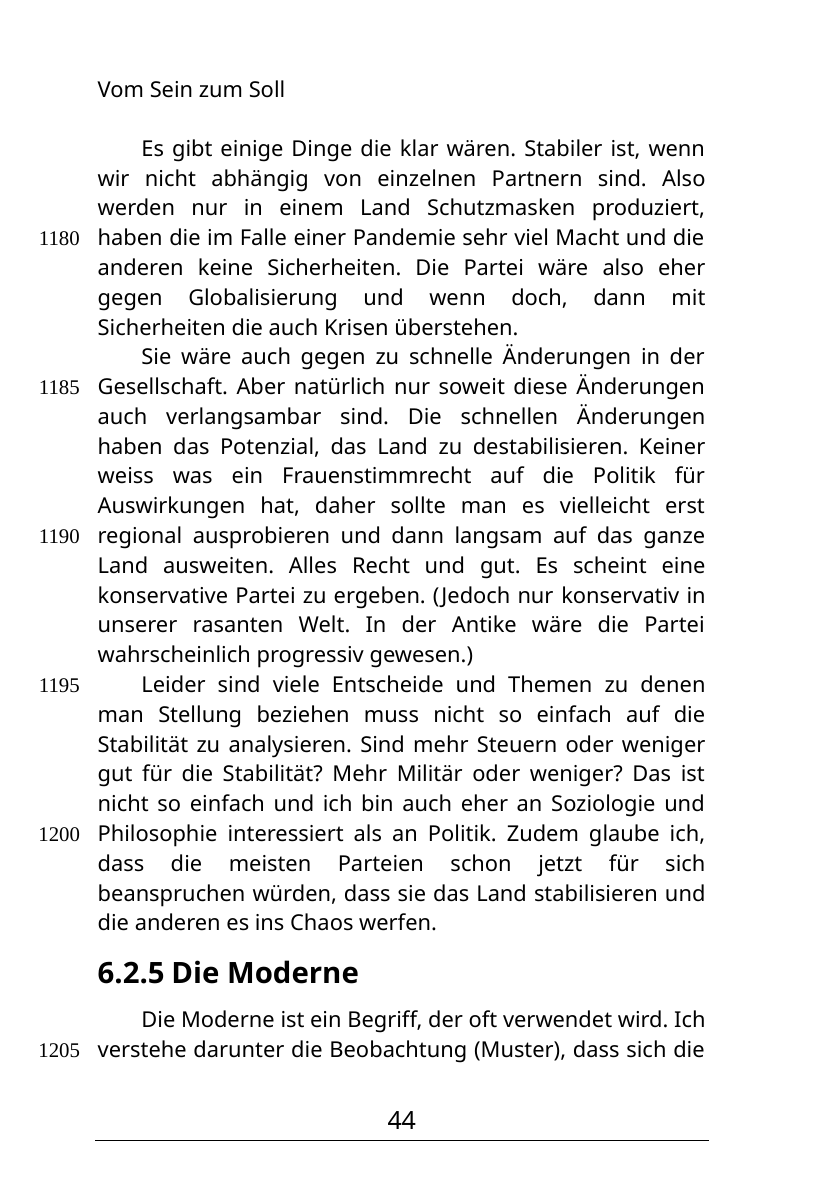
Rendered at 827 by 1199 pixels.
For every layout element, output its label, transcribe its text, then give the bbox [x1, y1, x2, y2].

subtitle Die Moderne [97, 952, 706, 992]
text Es gibt einige Dinge die klar wären. Stabiler ist, wenn wir nicht abhängig von einzelnen Partnern sind. Also werden nur in einem Land Schutzmasken produziert, haben die im Falle einer Pandemie sehr viel Macht und die anderen keine Sicherheiten. Die Partei wäre also eher gegen Globalisierung und wenn doch, dann mit Sicherheiten die auch Krisen überstehen. [97, 133, 706, 341]
text Sie wäre auch gegen zu schnelle Änderungen in der Gesellschaft. Aber natürlich nur soweit diese Änderungen auch verlangsambar sind. Die schnellen Änderungen haben das Potenzial, das Land zu destabilisieren. Keiner weiss was ein Frauenstimmrecht auf die Politik für Auswirkungen hat, daher sollte man es vielleicht erst regional ausprobieren und dann langsam auf das ganze Land ausweiten. Alles Recht und gut. Es scheint eine konservative Partei zu ergeben. (Jedoch nur konservativ in unserer rasanten Welt. In der Antike wäre die Partei wahrscheinlich progressiv gewesen.) [97, 341, 706, 669]
text Leider sind viele Entscheide und Themen zu denen man Stellung beziehen muss nicht so einfach auf die Stabilität zu analysieren. Sind mehr Steuern oder weniger gut für die Stabilität? Mehr Militär oder weniger? Das ist nicht so einfach und ich bin auch eher an Soziologie und Philosophie interessiert als an Politik. Zudem glaube ich, dass die meisten Parteien schon jetzt für sich beanspruchen würden, dass sie das Land stabilisieren und die anderen es ins Chaos werfen. [97, 669, 706, 937]
text Die Moderne ist ein Begriff, der oft verwendet wird. Ich verstehe darunter die Beobachtung (Muster), dass sich die [97, 1004, 706, 1064]
